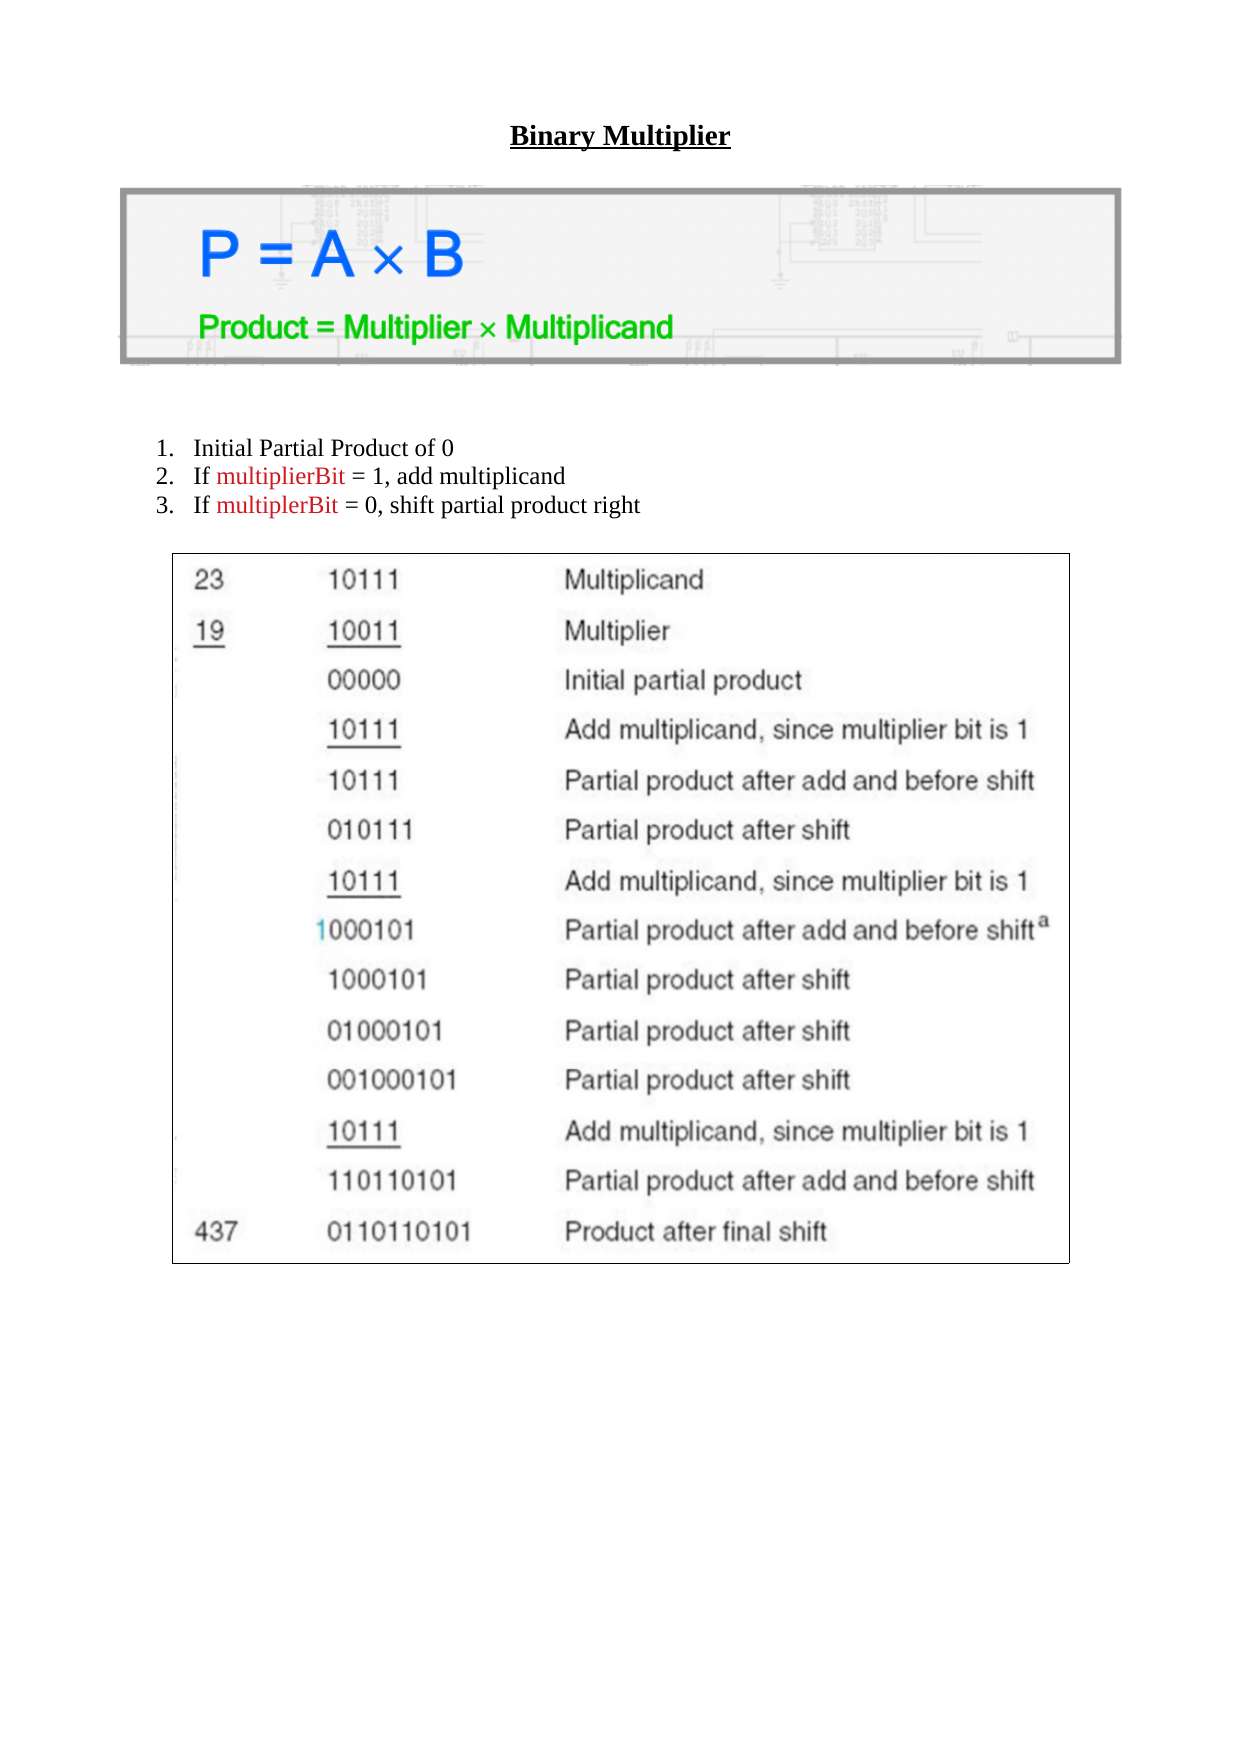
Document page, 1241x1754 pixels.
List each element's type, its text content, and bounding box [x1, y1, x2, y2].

list If multiplerBit = 0, shift partial product right [156, 490, 1122, 519]
picture [174, 555, 1066, 1261]
list If multiplierBit = 1, add multiplicand [156, 461, 1122, 490]
picture [118, 185, 1123, 366]
text Binary Multiplier [118, 118, 1122, 152]
list Initial Partial Product of 0 [156, 433, 1122, 461]
